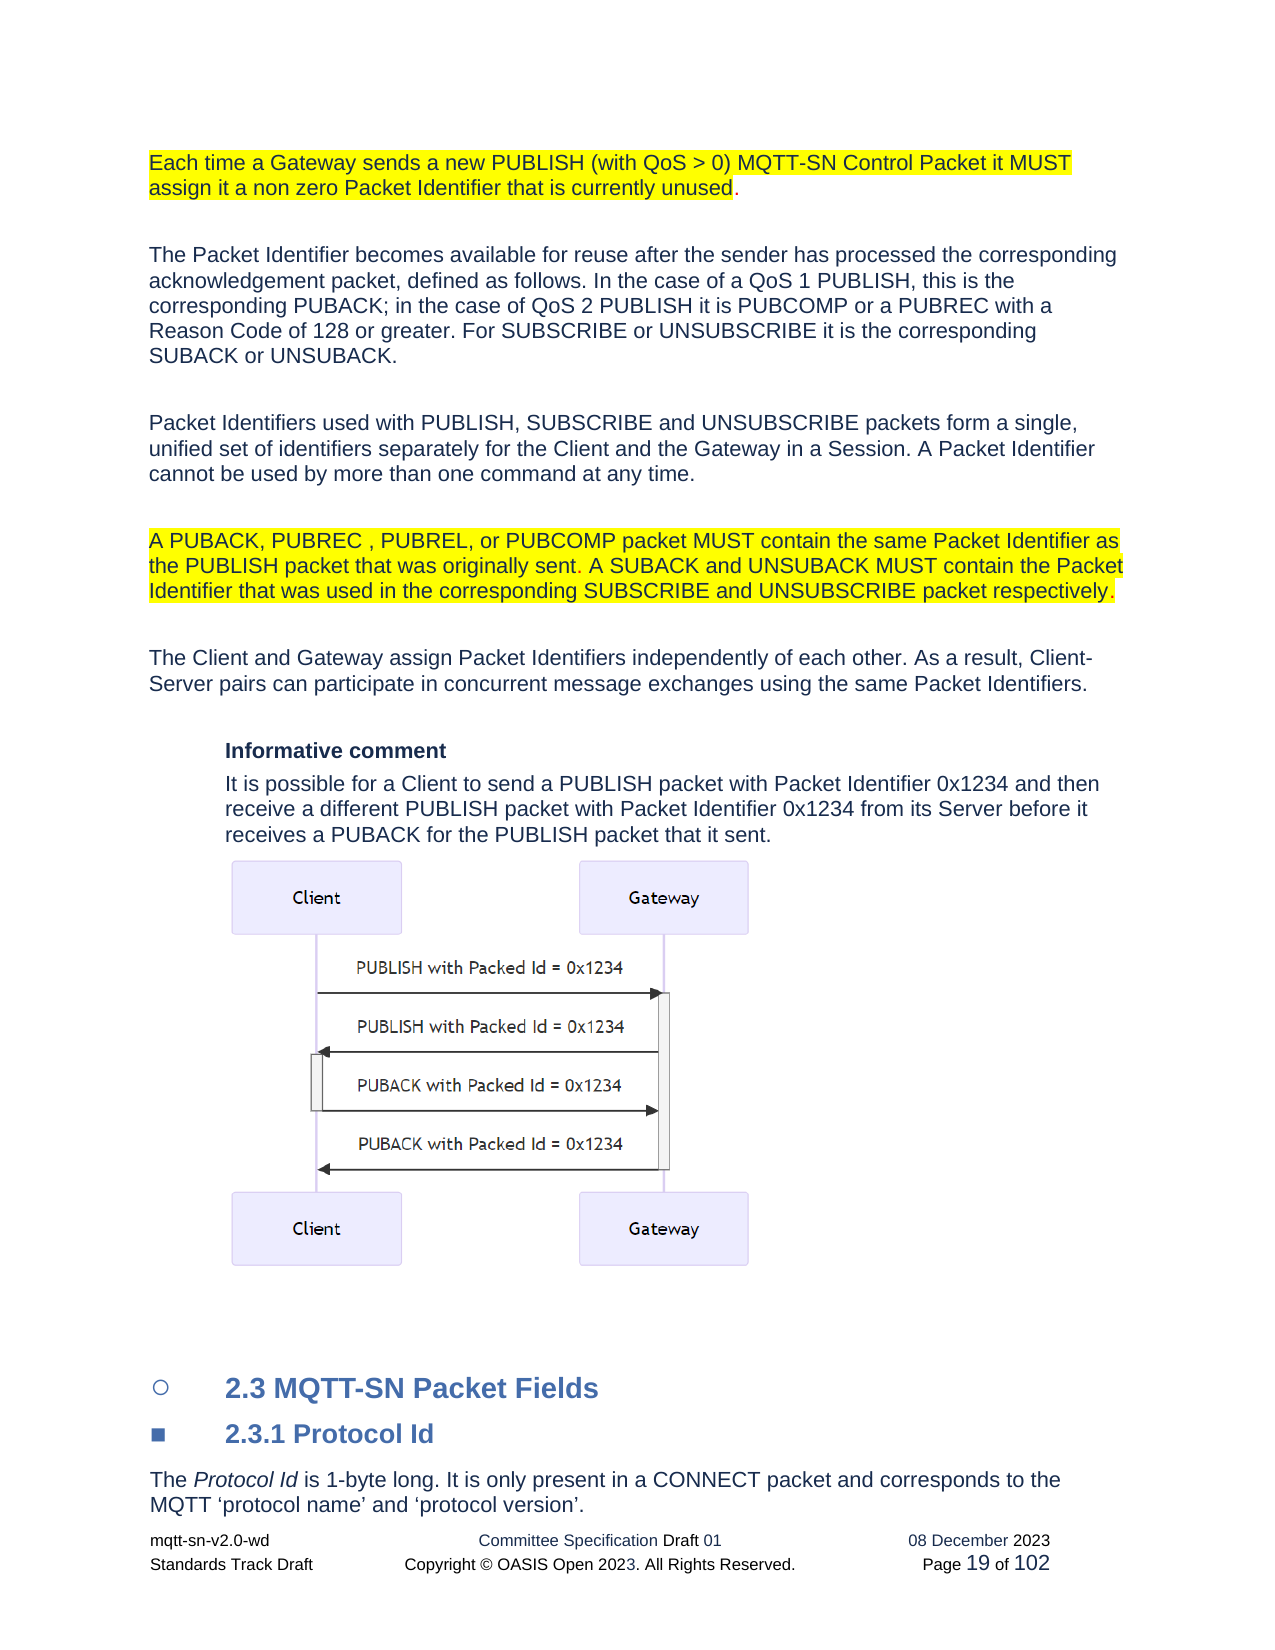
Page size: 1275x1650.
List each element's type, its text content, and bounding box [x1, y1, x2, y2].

text The Protocol Id is 1-byte long. It is only present in a CONNECT packet and corresponds to the MQTT ‘protocol name’ and ‘protocol version’. [149, 1467, 1124, 1518]
text A PUBACK, PUBREC , PUBREL, or PUBCOMP packet MUST contain the same Packet Identifier as the PUBLISH packet that was originally sent. A SUBACK and UNSUBACK MUST contain the Packet Identifier that was used in the corresponding SUBSCRIBE and UNSUBSCRIBE packet respectively. [148, 528, 1124, 603]
subtitle 2.3 MQTT-SN Packet Fields [150, 1365, 1124, 1406]
subtitle 2.3.1 Protocol Id [150, 1418, 1124, 1449]
picture [225, 855, 758, 1273]
text It is possible for a Client to send a PUBLISH packet with Packet Identifier 0x1234 and then receive a different PUBLISH packet with Packet Identifier 0x1234 from its Server before it receives a PUBACK for the PUBLISH packet that it sent. [225, 771, 1124, 847]
text The Client and Gateway assign Packet Identifiers independently of each other. As a result, Client-Server pairs can participate in concurrent message exchanges using the same Packet Identifiers. [148, 645, 1124, 696]
text The Packet Identifier becomes available for reuse after the sender has processed the corresponding acknowledgement packet, defined as follows. In the case of a QoS 1 PUBLISH, this is the corresponding PUBACK; in the case of QoS 2 PUBLISH it is PUBCOMP or a PUBREC with a Reason Code of 128 or greater. For SUBSCRIBE or UNSUBSCRIBE it is the corresponding SUBACK or UNSUBACK. [148, 242, 1124, 368]
text Packet Identifiers used with PUBLISH, SUBSCRIBE and UNSUBSCRIBE packets form a single, unified set of identifiers separately for the Client and the Gateway in a Session. A Packet Identifier cannot be used by more than one command at any time. [148, 410, 1124, 486]
text Informative comment [225, 737, 1124, 763]
text Each time a Gateway sends a new PUBLISH (with QoS > 0) MQTT-SN Control Packet it MUST assign it a non zero Packet Identifier that is currently unused. [148, 150, 1124, 200]
